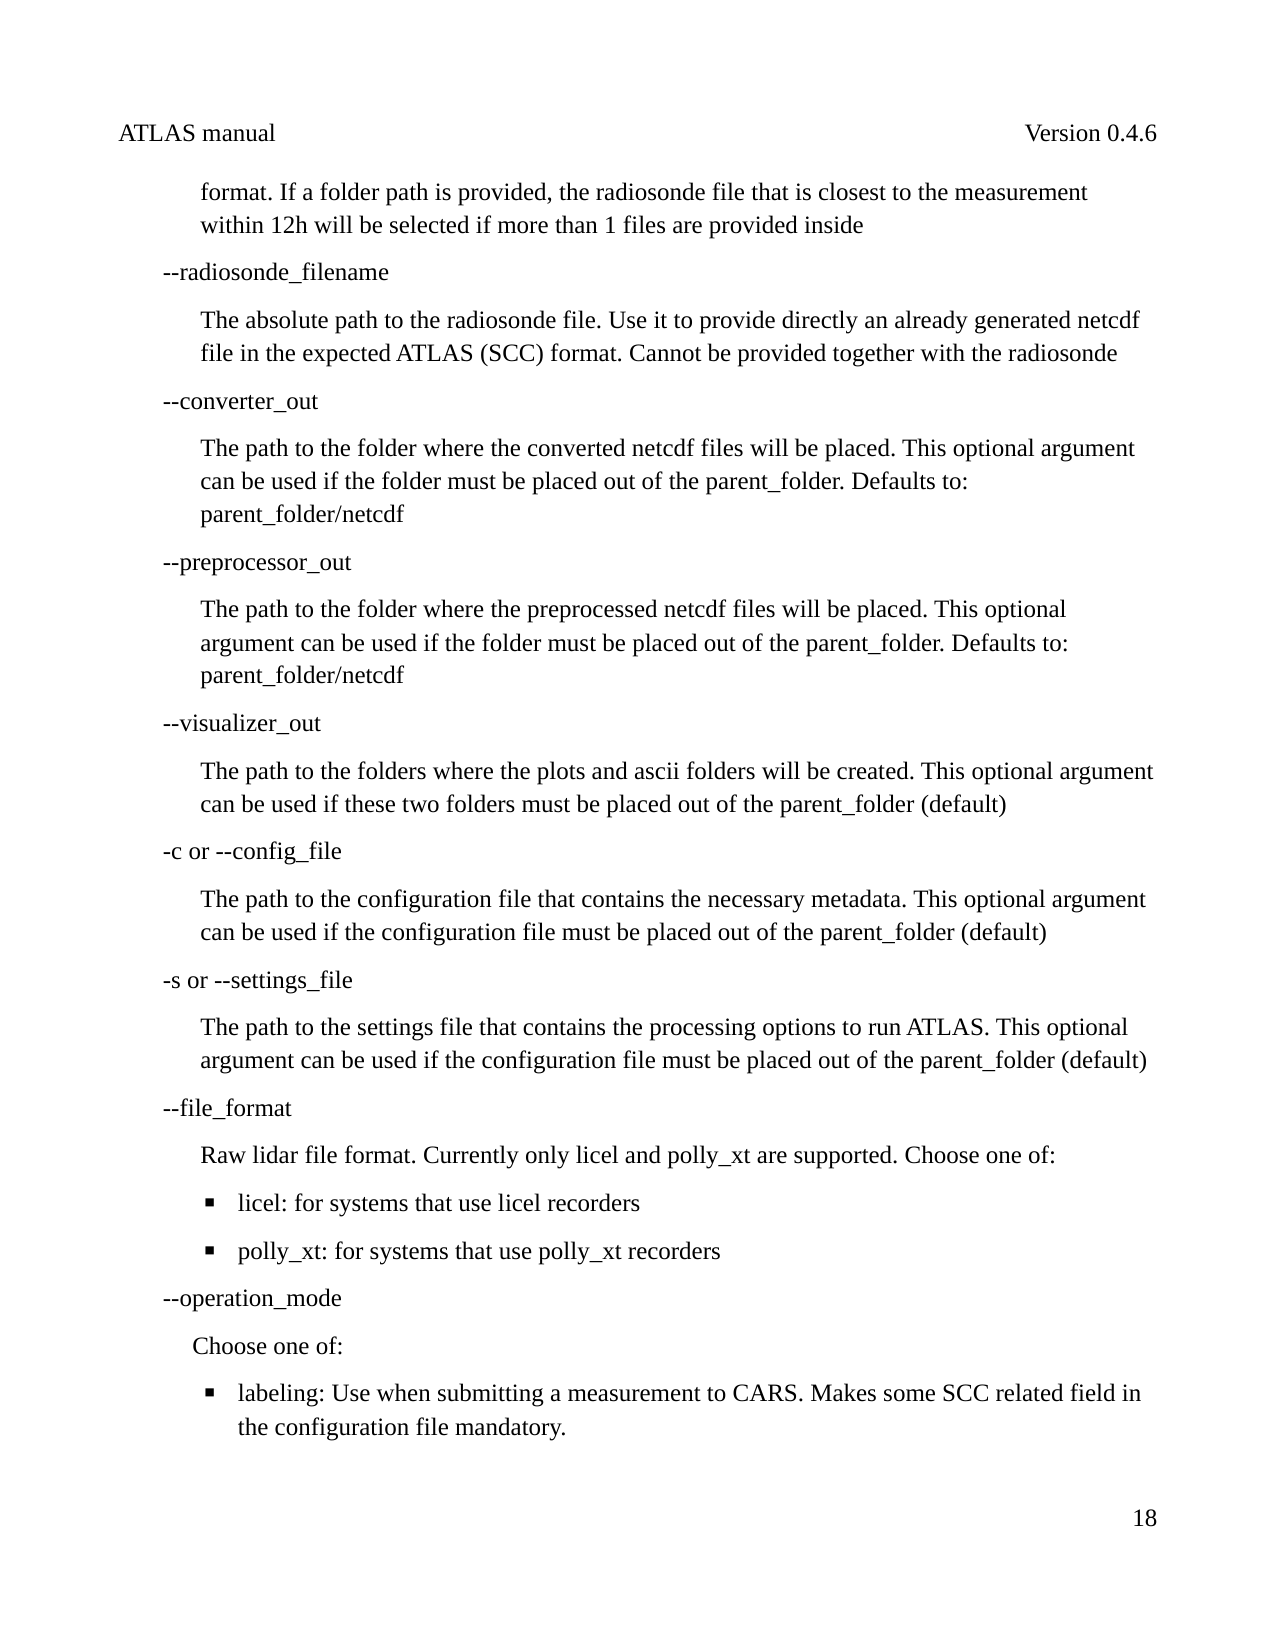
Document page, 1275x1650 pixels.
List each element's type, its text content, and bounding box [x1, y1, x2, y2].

list licel: for systems that use licel recorders [200, 1188, 1157, 1217]
list -c or --config_file [125, 836, 1157, 865]
list --operation_mode [125, 1283, 1157, 1312]
list --preprocessor_out [125, 547, 1157, 576]
list polly_xt: for systems that use polly_xt recorders [200, 1236, 1157, 1264]
list --file_format [125, 1093, 1157, 1122]
list The path to the folder where the converted netcdf files will be placed. This optional argument can be used if the folder must be placed out of the parent_folder. Defaults to: parent_folder/netcdf [163, 433, 1157, 528]
list The path to the configuration file that contains the necessary metadata. This optional argument can be used if the configuration file must be placed out of the parent_folder (default) [163, 884, 1157, 946]
list --visualizer_out [125, 708, 1157, 737]
list --converter_out [125, 386, 1157, 414]
list The path to the settings file that contains the processing options to run ATLAS. This optional argument can be used if the configuration file must be placed out of the parent_folder (default) [163, 1012, 1157, 1074]
list format. If a folder path is provided, the radiosonde file that is closest to the measurement within 12h will be selected if more than 1 files are provided inside [163, 177, 1157, 239]
list -s or --settings_file [125, 965, 1157, 993]
list Raw lidar file format. Currently only licel and polly_xt are supported. Choose one of: [163, 1141, 1157, 1169]
list The path to the folders where the plots and ascii folders will be created. This optional argument can be used if these two folders must be placed out of the parent_folder (default) [163, 756, 1157, 818]
list The path to the folder where the preprocessed netcdf files will be placed. This optional argument can be used if the folder must be placed out of the parent_folder. Defaults to: parent_folder/netcdf [163, 594, 1157, 689]
list The absolute path to the radiosonde file. Use it to provide directly an already generated netcdf file in the expected ATLAS (SCC) format. Cannot be provided together with the radiosonde [163, 305, 1157, 367]
list labeling: Use when submitting a measurement to CARS. Makes some SCC related field in the configuration file mandatory. [200, 1378, 1157, 1440]
text Choose one of: [118, 1331, 1157, 1360]
list --radiosonde_filename [125, 257, 1157, 286]
